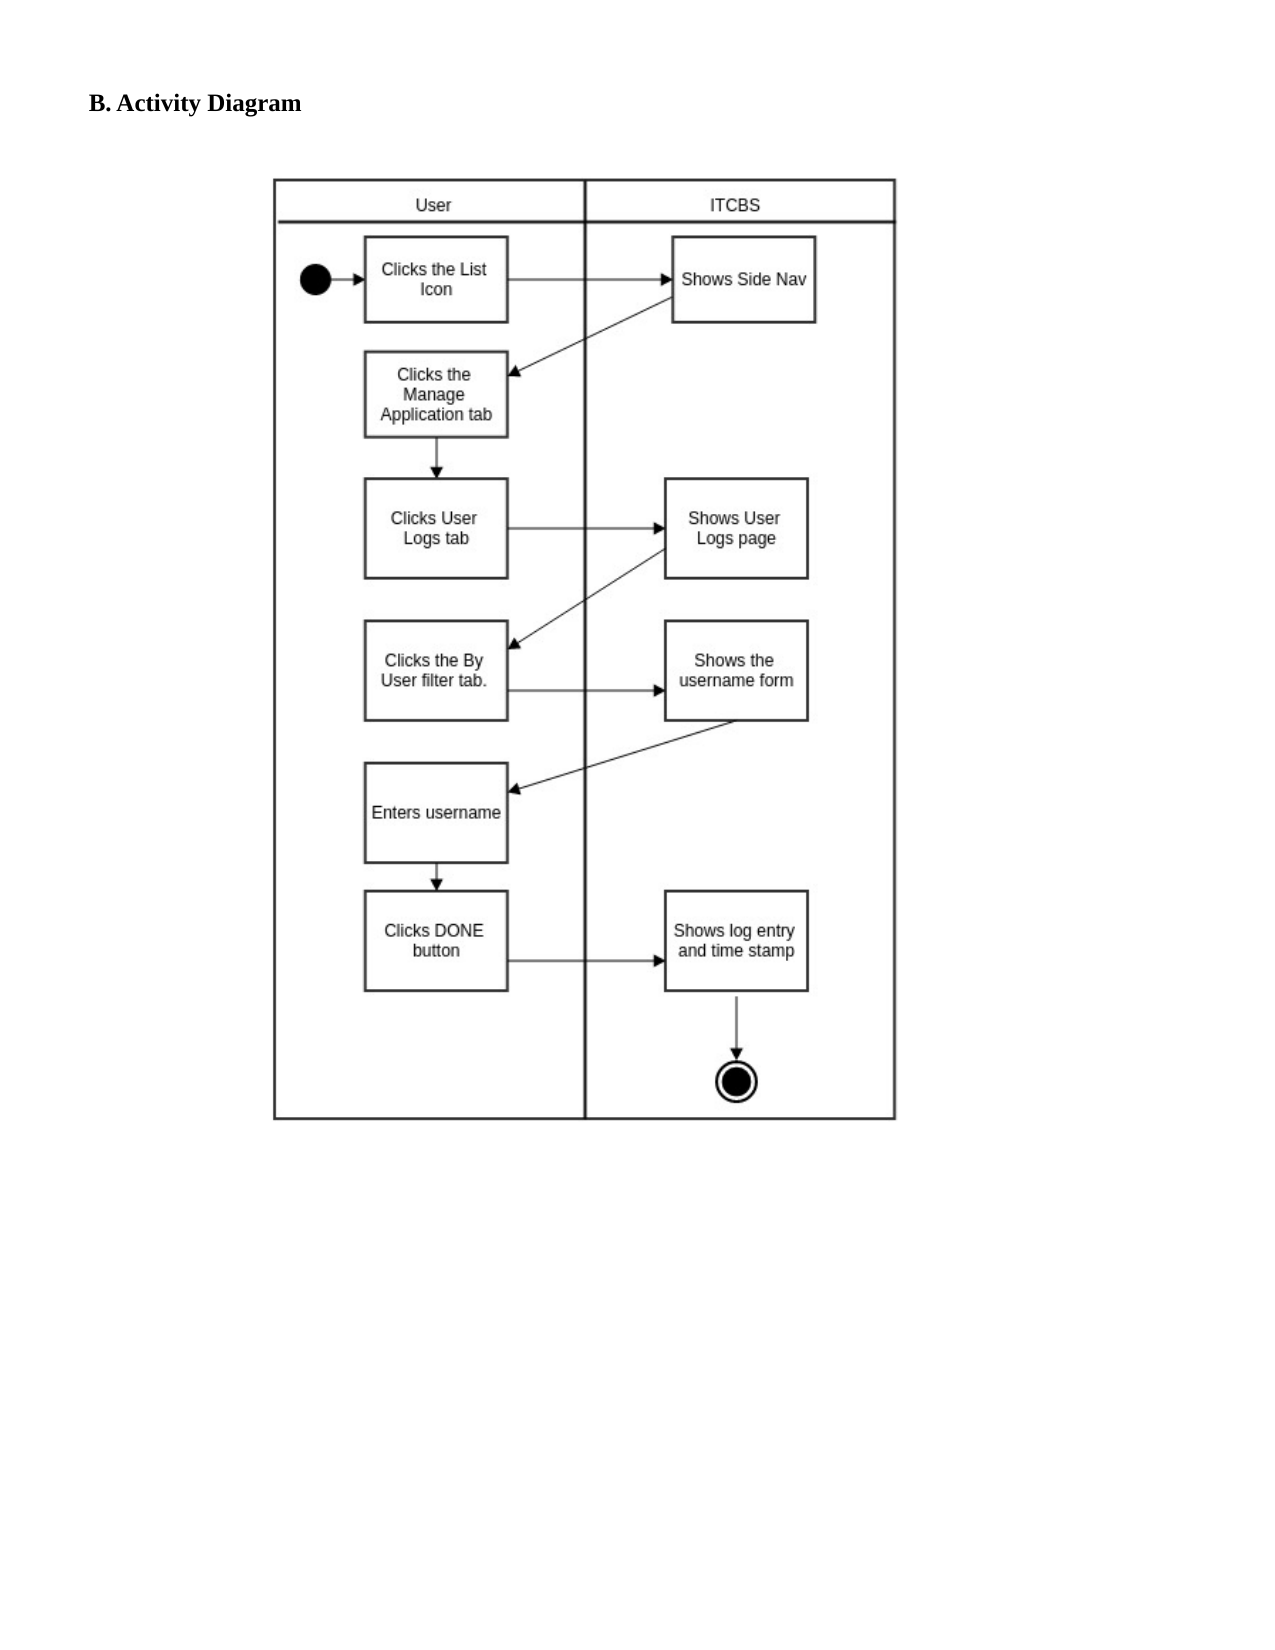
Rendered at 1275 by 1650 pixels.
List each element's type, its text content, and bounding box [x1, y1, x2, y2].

picture [254, 166, 912, 1140]
text B. Activity Diagram [88, 88, 1186, 117]
